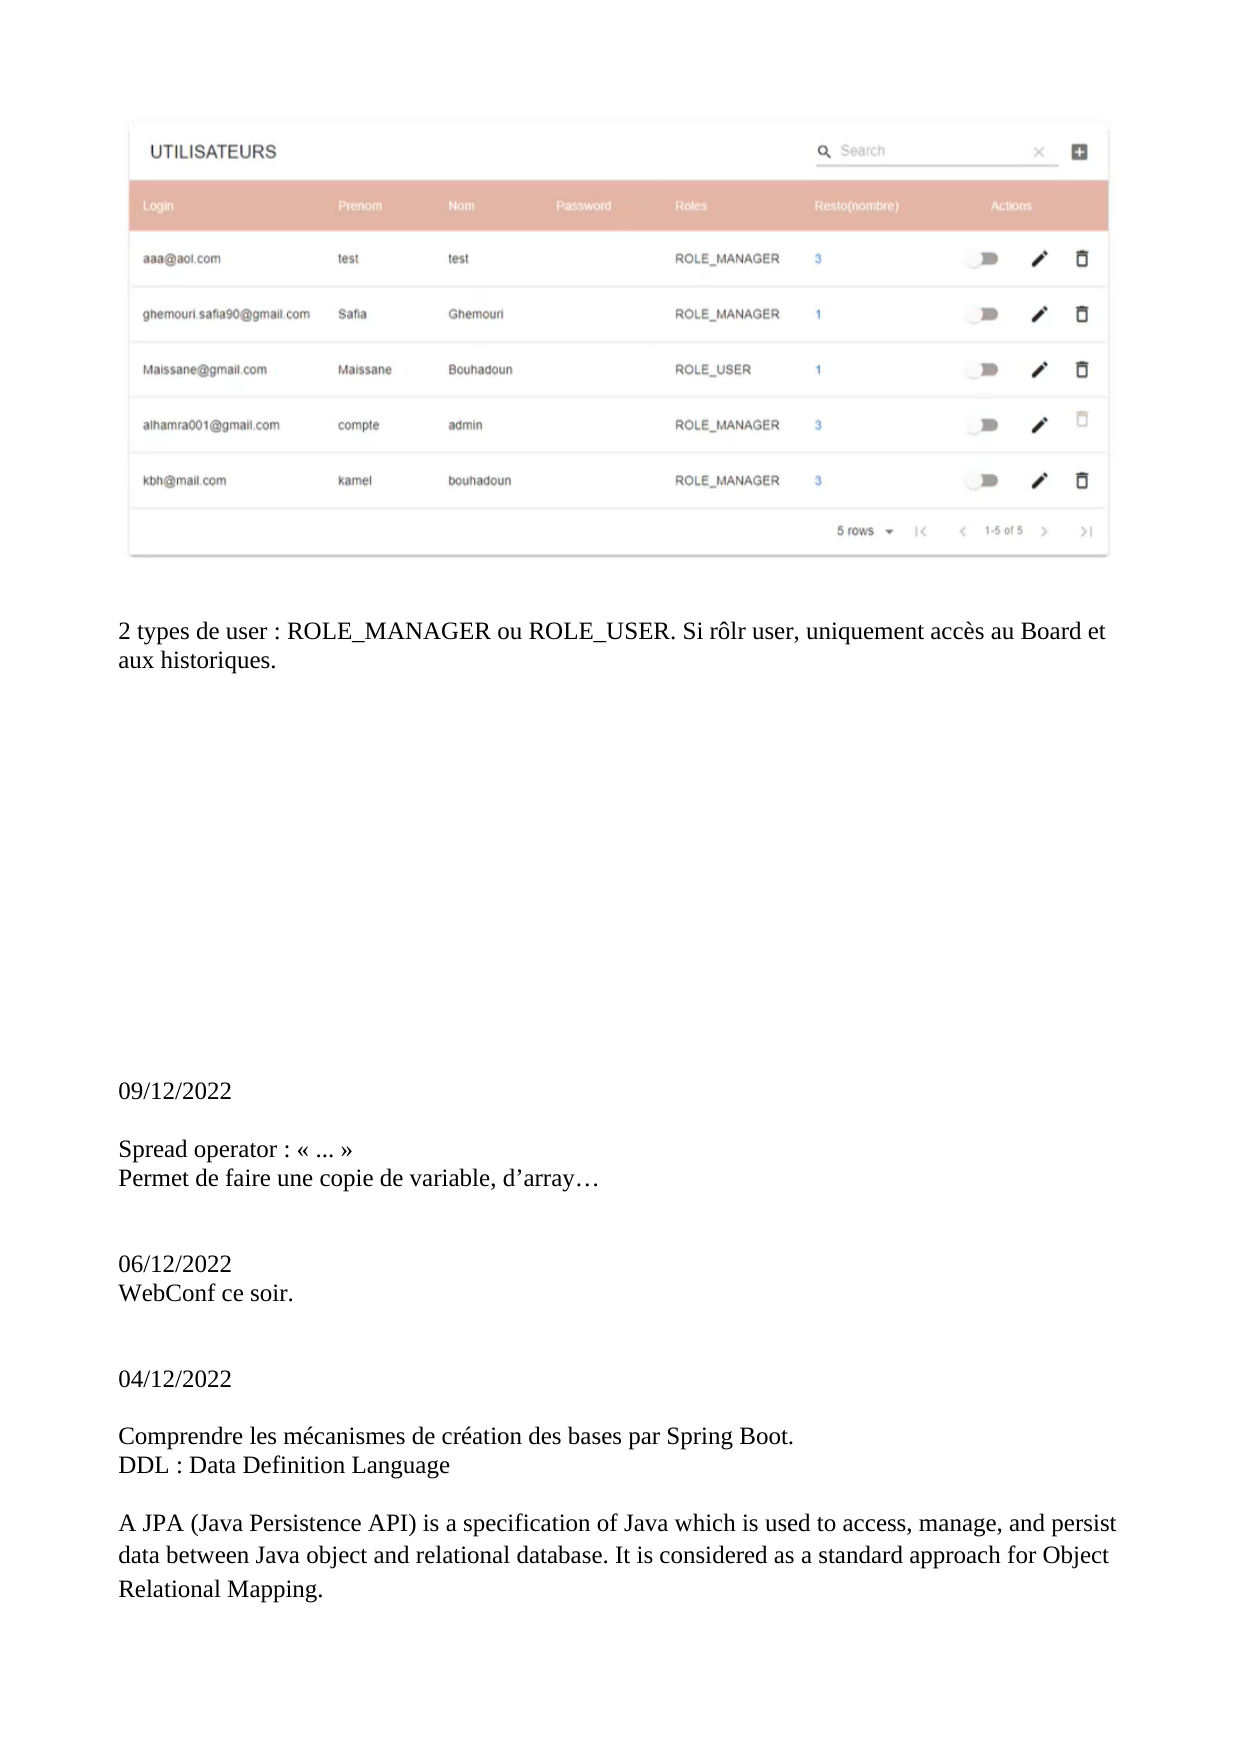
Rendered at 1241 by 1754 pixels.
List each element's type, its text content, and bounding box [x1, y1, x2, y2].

text A JPA (Java Persistence API) is a specification of Java which is used to access, manage, and persist data between Java object and relational database. It is considered as a standard approach for Object Relational Mapping. [118, 1508, 1122, 1602]
text WebConf ce soir. [118, 1278, 1122, 1306]
text 04/12/2022 [118, 1364, 1122, 1393]
text DDL : Data Definition Language [118, 1450, 1122, 1479]
text Comprendre les mécanismes de création des bases par Spring Boot. [118, 1421, 1122, 1450]
text 06/12/2022 [118, 1249, 1122, 1278]
text Permet de faire une copie de variable, d’array… [118, 1163, 1122, 1191]
picture [118, 118, 1123, 559]
text Spread operator : « ... » [118, 1134, 1122, 1163]
text 09/12/2022 [118, 1076, 1122, 1105]
text 2 types de user : ROLE_MANAGER ou ROLE_USER. Si rôlr user, uniquement accès au Board et aux historiques. [118, 616, 1122, 674]
